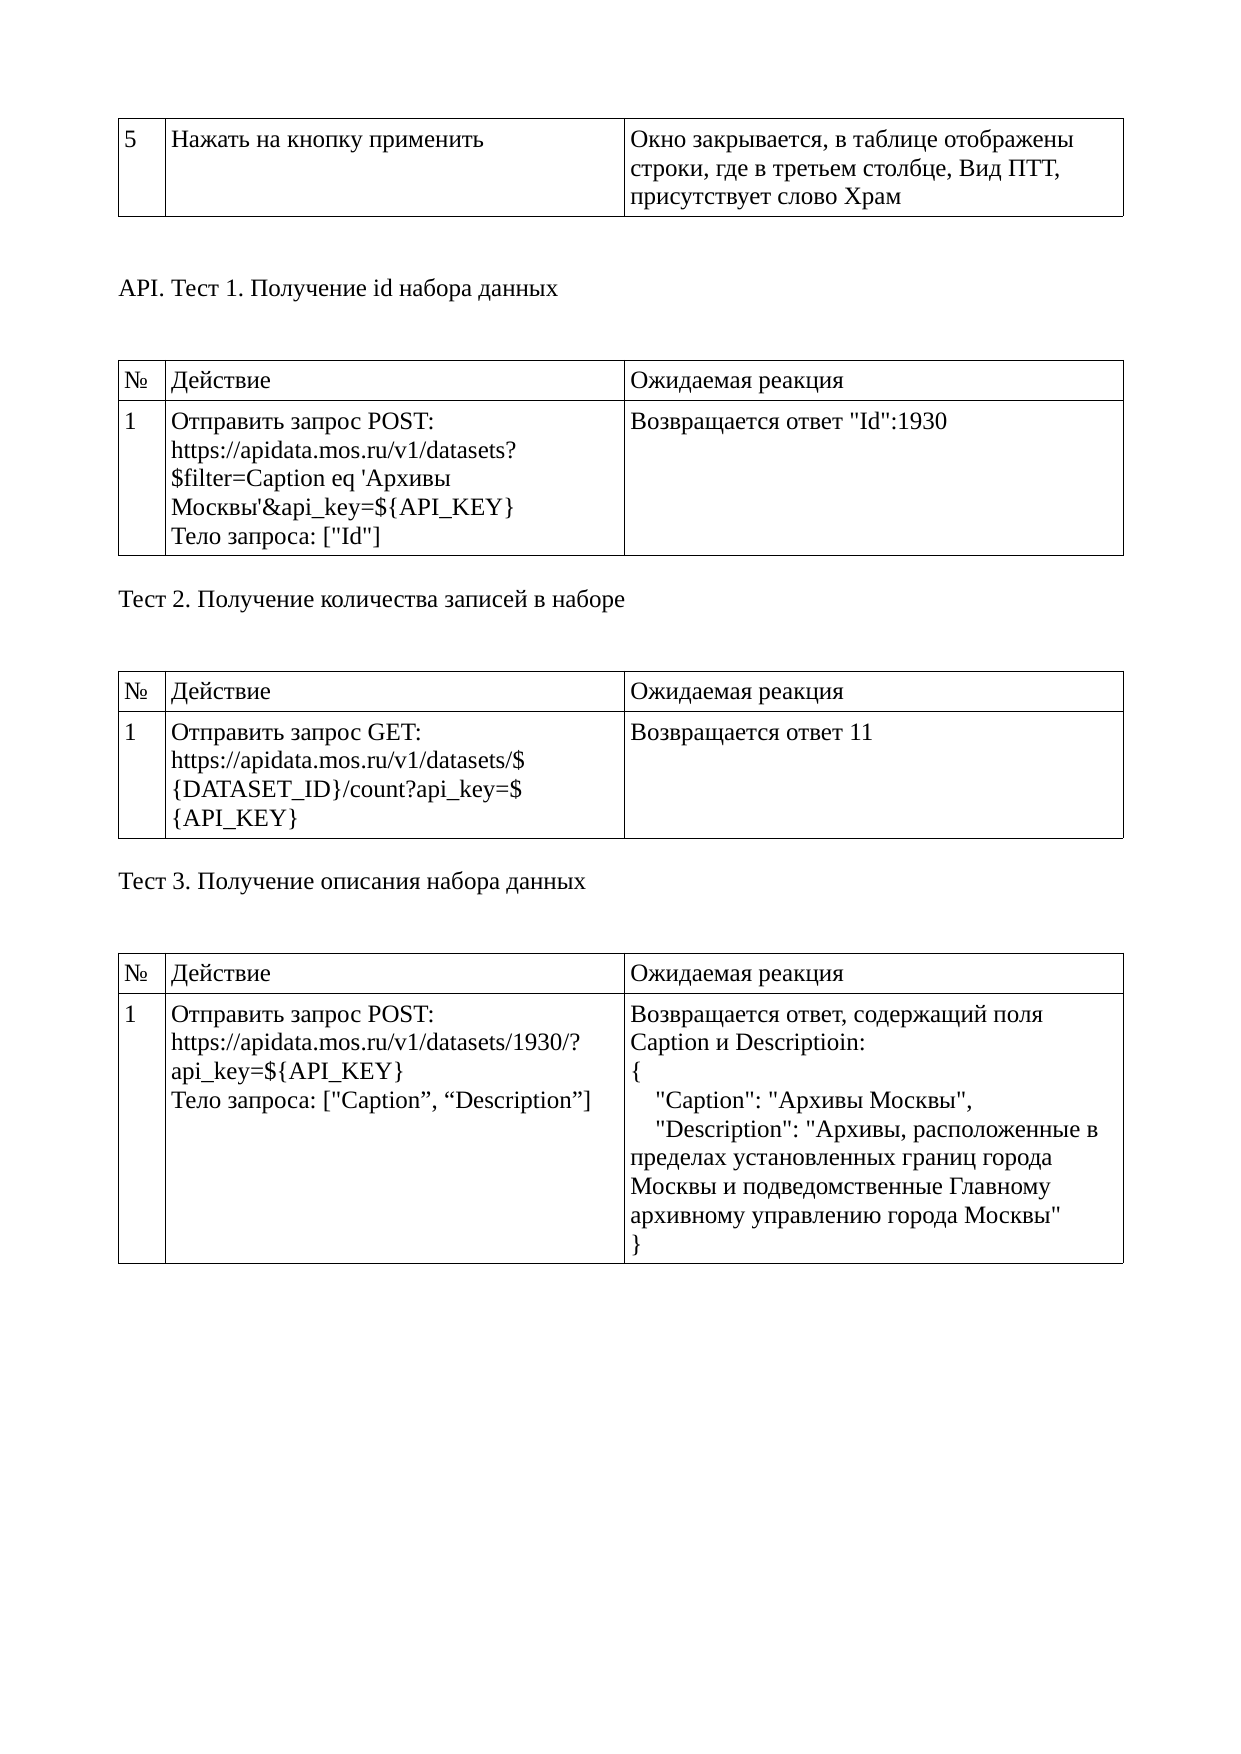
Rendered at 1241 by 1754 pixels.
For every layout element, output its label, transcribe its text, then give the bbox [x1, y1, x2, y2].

table_cell Нажать на кнопку применить [166, 119, 624, 216]
table_header Ожидаемая реакция [625, 672, 1123, 711]
table_header Ожидаемая реакция [625, 954, 1123, 993]
table_cell Окно закрывается, в таблице отображены строки, где в третьем столбце, Вид ПТТ, присутствует слово Храм [625, 119, 1123, 216]
table_cell Отправить запрос POST: https://apidata.mos.ru/v1/datasets/1930/?api_key=${API_KEY} Тело запроса: ["Caption”, “Description”] [166, 994, 624, 1263]
table_header Действие [166, 361, 624, 400]
table_cell 1 [119, 401, 165, 555]
table_cell 1 [119, 712, 165, 837]
table_header Ожидаемая реакция [625, 361, 1123, 400]
table_header Действие [166, 672, 624, 711]
text API. Тест 1. Получение id набора данных [118, 273, 1122, 302]
table_cell 5 [119, 119, 165, 216]
table_cell Возвращается ответ 11 [625, 712, 1123, 837]
table_cell Отправить запрос GET: https://apidata.mos.ru/v1/datasets/${DATASET_ID}/count?api_key=${API_KEY} [166, 712, 624, 837]
table_header Действие [166, 954, 624, 993]
table_header № [119, 672, 165, 711]
text Тест 2. Получение количества записей в наборе [118, 584, 1122, 613]
table_header № [119, 361, 165, 400]
text Тест 3. Получение описания набора данных [118, 866, 1122, 895]
table_cell Отправить запрос POST: https://apidata.mos.ru/v1/datasets?$filter=Caption eq 'Архивы Москвы'&api_key=${API_KEY} Тело запроса: ["Id"] [166, 401, 624, 555]
table_header № [119, 954, 165, 993]
table_cell Возвращается ответ, содержащий поля Caption и Descriptioin: { "Caption": "Архивы Москвы", "Description": "Архивы, расположенные в пределах установленных границ города Москвы и подведомственные Главному архивному управлению города Москвы" } [625, 994, 1123, 1263]
table_cell 1 [119, 994, 165, 1263]
table_cell Возвращается ответ "Id":1930 [625, 401, 1123, 555]
